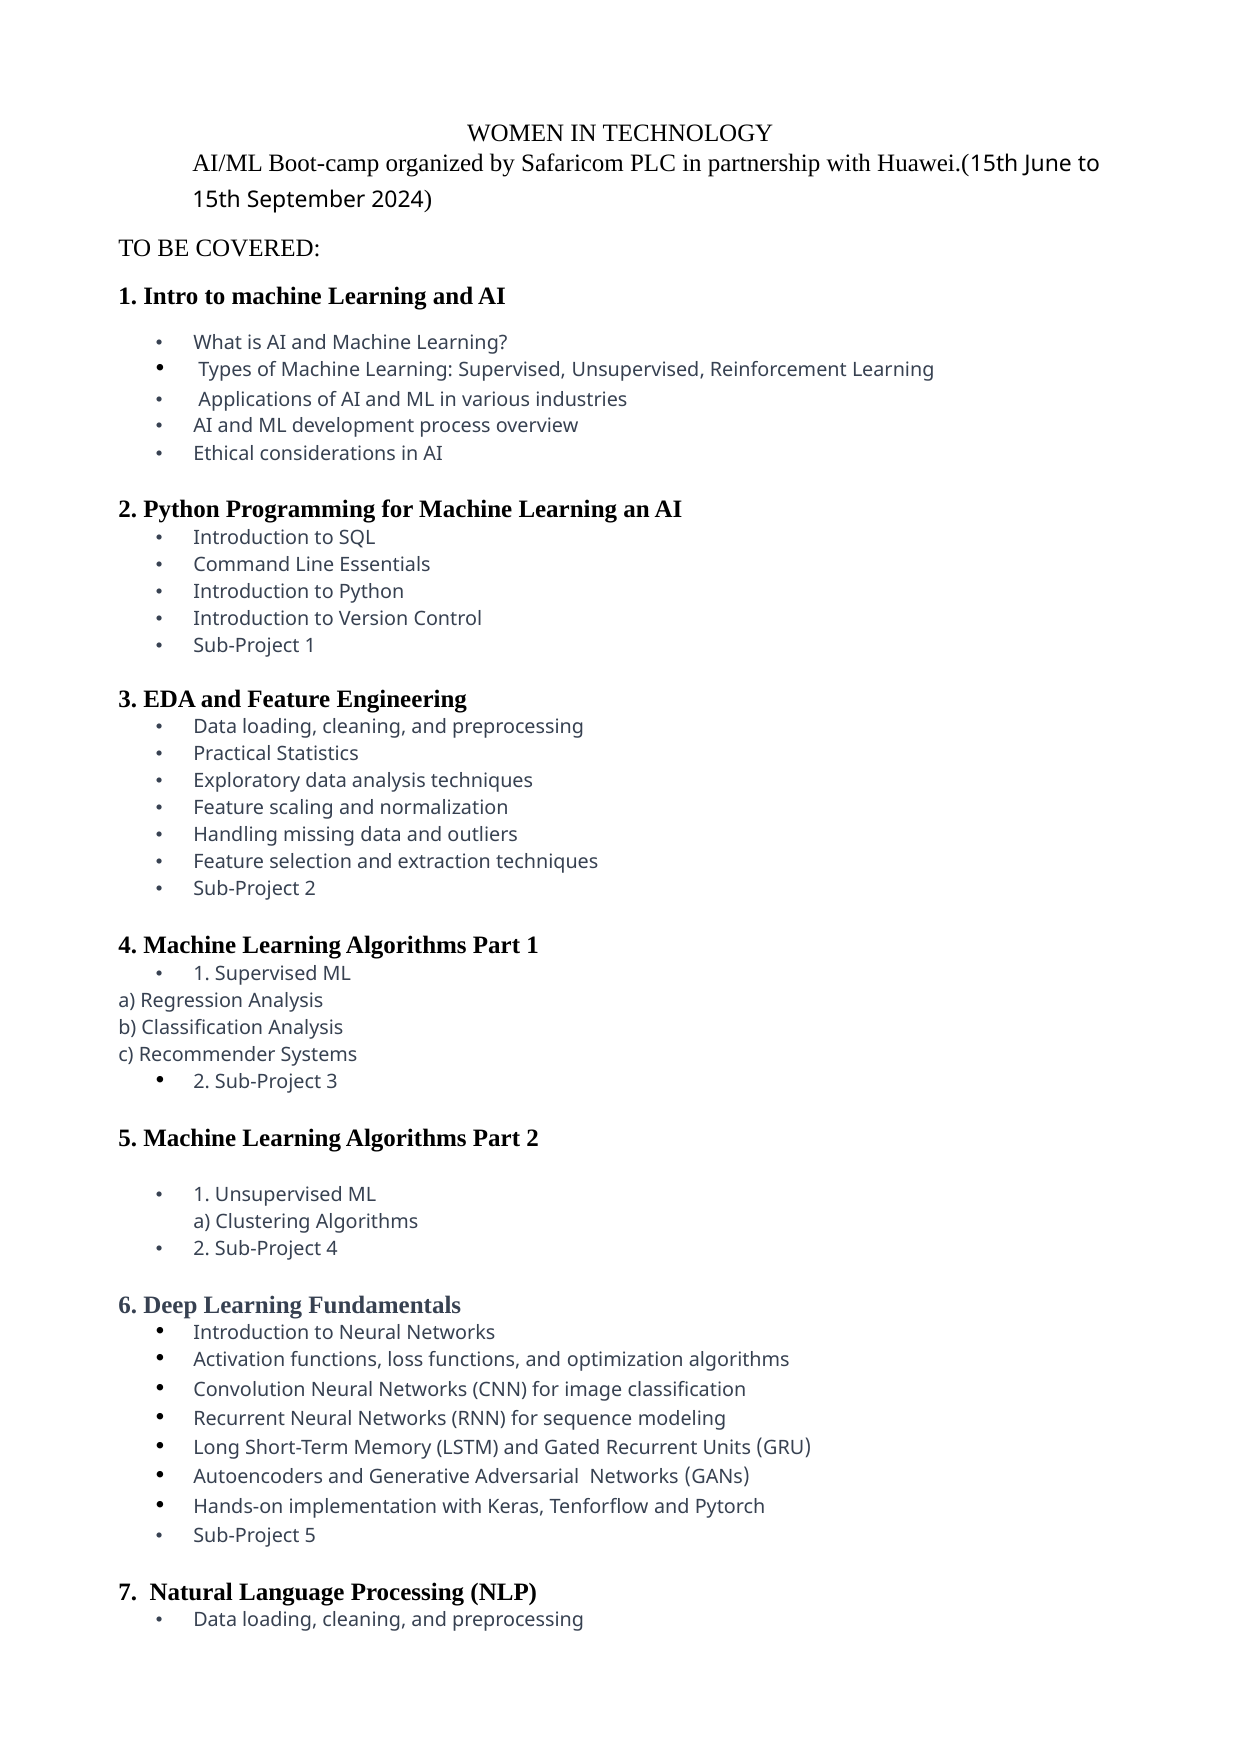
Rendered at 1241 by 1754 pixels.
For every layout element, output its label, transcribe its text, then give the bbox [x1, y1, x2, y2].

text c) Recommender Systems [118, 1040, 1122, 1067]
list 1. Unsupervised ML [156, 1180, 1122, 1207]
list Introduction to Neural Networks [156, 1319, 1122, 1346]
list Recurrent Neural Networks (RNN) for sequence modeling [156, 1404, 1122, 1433]
list Types of Machine Learning: Supervised, Unsupervised, Reinforcement Learning [156, 356, 1122, 385]
list What is AI and Machine Learning? [156, 328, 1122, 356]
list Command Line Essentials [156, 550, 1122, 577]
list Introduction to Version Control [156, 604, 1122, 631]
list Activation functions, loss functions, and optimization algorithms [156, 1346, 1122, 1375]
list AI/ML Boot-camp organized by Safaricom PLC in partnership with Huawei.(15th June to 15th September 2024) [118, 147, 1122, 214]
text TO BE COVERED: [118, 233, 1122, 262]
list 1. Supervised ML [156, 959, 1122, 986]
text 6. Deep Learning Fundamentals [118, 1290, 1122, 1319]
list Autoencoders and Generative Adversarial Networks (GANs) [156, 1463, 1122, 1492]
list Sub-Project 5 [156, 1521, 1122, 1548]
list Convolution Neural Networks (CNN) for image classification [156, 1375, 1122, 1404]
text 7. Natural Language Processing (NLP) [118, 1577, 1122, 1606]
text a) Regression Analysis [118, 986, 1122, 1013]
list 2. Sub-Project 3 [156, 1067, 1122, 1094]
list Sub-Project 2 [156, 874, 1122, 902]
list Exploratory data analysis techniques [156, 767, 1122, 794]
text 1. Intro to machine Learning and AI [118, 281, 1122, 310]
list Sub-Project 1 [156, 631, 1122, 658]
list Applications of AI and ML in various industries [156, 385, 1122, 412]
list Feature selection and extraction techniques [156, 848, 1122, 874]
list AI and ML development process overview [156, 412, 1122, 439]
list Practical Statistics [156, 740, 1122, 767]
list a) Clustering Algorithms [156, 1207, 1122, 1234]
text WOMEN IN TECHNOLOGY [118, 118, 1122, 147]
list Feature scaling and normalization [156, 794, 1122, 821]
list Long Short-Term Memory (LSTM) and Gated Recurrent Units (GRU) [156, 1433, 1122, 1463]
text 2. Python Programming for Machine Learning an AI [118, 494, 1122, 523]
list Handling missing data and outliers [156, 821, 1122, 848]
list 2. Sub-Project 4 [156, 1234, 1122, 1261]
list Introduction to Python [156, 577, 1122, 604]
list Hands-on implementation with Keras, Tenforflow and Pytorch [156, 1492, 1122, 1521]
text 4. Machine Learning Algorithms Part 1 [118, 930, 1122, 959]
text b) Classification Analysis [118, 1013, 1122, 1040]
list Data loading, cleaning, and preprocessing [156, 713, 1122, 740]
list Data loading, cleaning, and preprocessing [156, 1606, 1122, 1633]
text 3. EDA and Feature Engineering [118, 684, 1122, 713]
list Introduction to SQL [156, 523, 1122, 550]
list Ethical considerations in AI [156, 439, 1122, 466]
text 5. Machine Learning Algorithms Part 2 [118, 1123, 1122, 1151]
